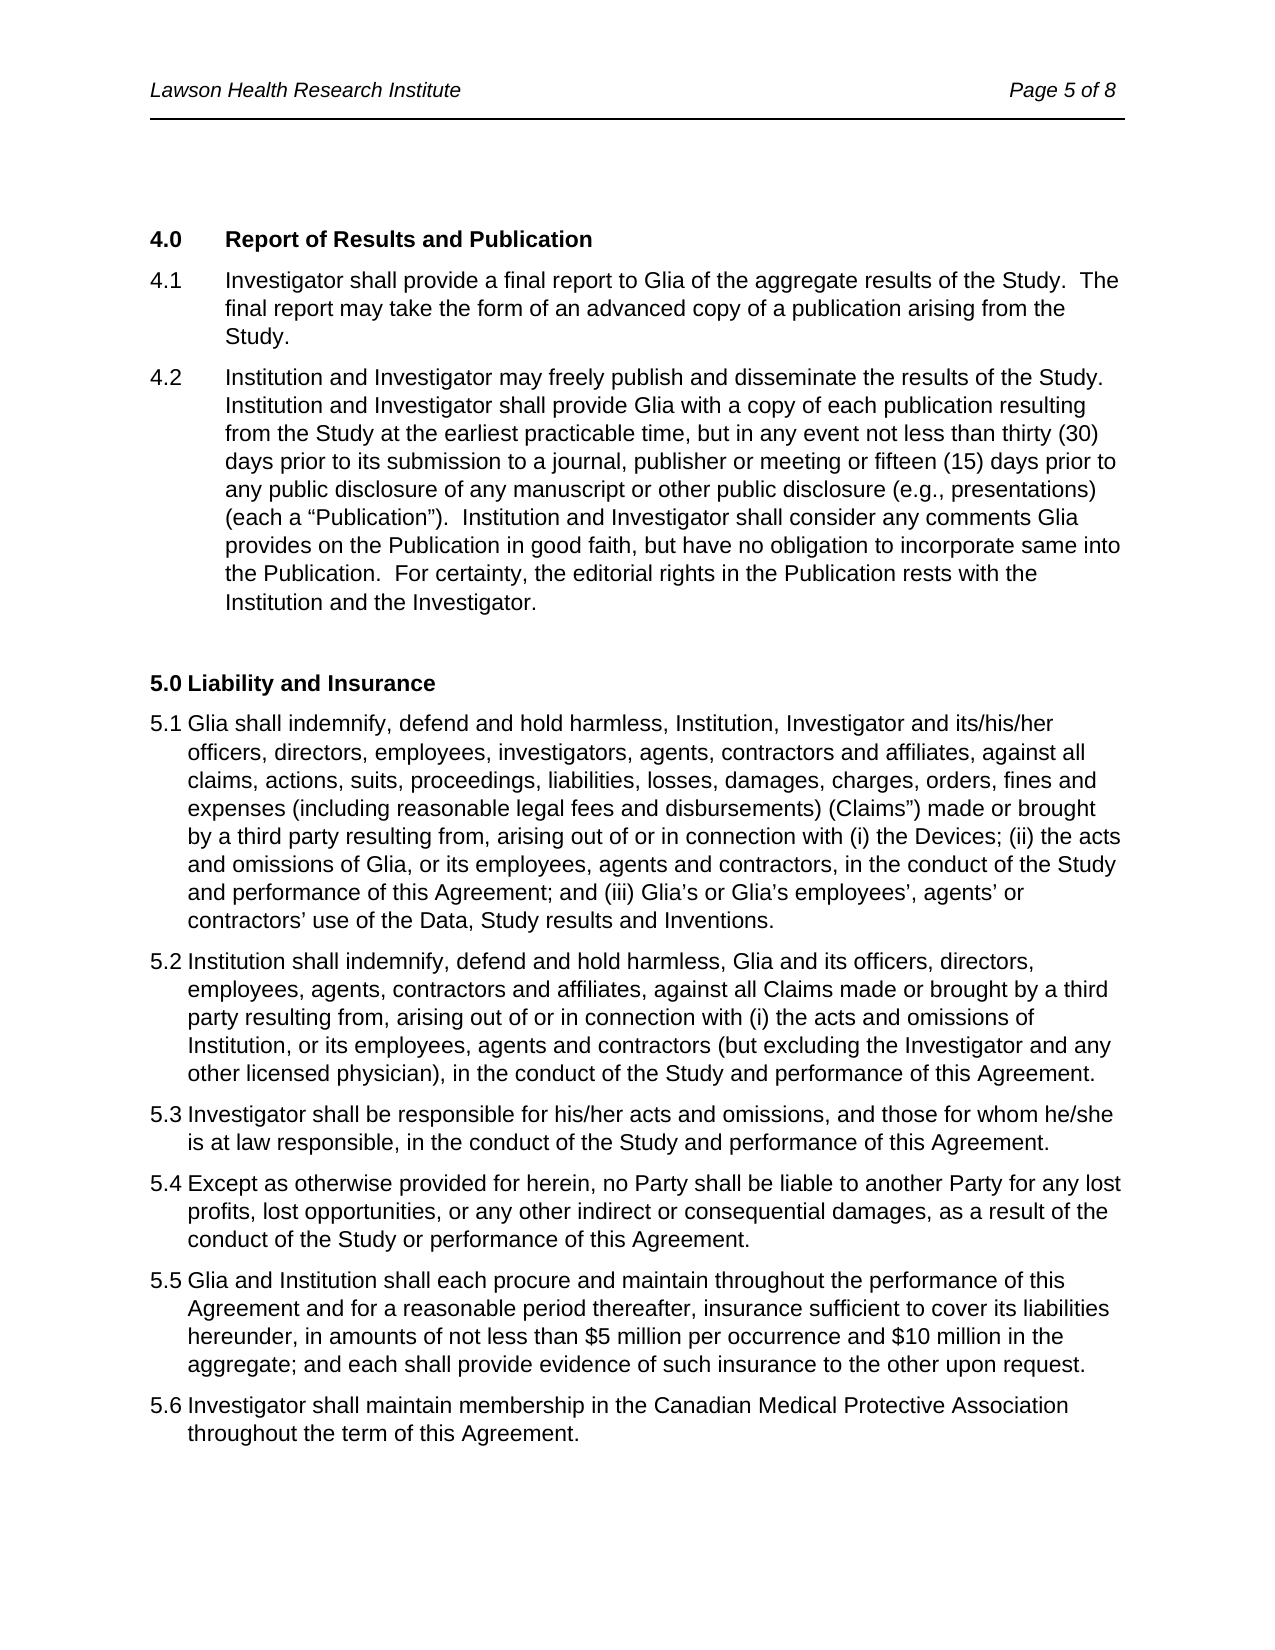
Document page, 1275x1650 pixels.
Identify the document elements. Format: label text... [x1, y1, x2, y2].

text 5.3 Investigator shall be responsible for his/her acts and omissions, and those for whom he/she is at law responsible, in the conduct of the Study and performance of this Agreement. [150, 1100, 1125, 1156]
text 4.2 Institution and Investigator may freely publish and disseminate the results of the Study. Institution and Investigator shall provide Glia with a copy of each publication resulting from the Study at the earliest practicable time, but in any event not less than thirty (30) days prior to its submission to a journal, publisher or meeting or fifteen (15) days prior to any public disclosure of any manuscript or other public disclosure (e.g., presentations) (each a “Publication”). Institution and Investigator shall consider any comments Glia provides on the Publication in good faith, but have no obligation to incorporate same into the Publication. For certainty, the editorial rights in the Publication rests with the Institution and the Investigator. [150, 362, 1125, 616]
text 5.5 Glia and Institution shall each procure and maintain throughout the performance of this Agreement and for a reasonable period thereafter, insurance sufficient to cover its liabilities hereunder, in amounts of not less than $5 million per occurrence and $10 million in the aggregate; and each shall provide evidence of such insurance to the other upon request. [150, 1266, 1125, 1378]
text 4.0 Report of Results and Publication [150, 225, 1125, 253]
text 5.1 Glia shall indemnify, defend and hold harmless, Institution, Investigator and its/his/her officers, directors, employees, investigators, agents, contractors and affiliates, against all claims, actions, suits, proceedings, liabilities, losses, damages, charges, orders, fines and expenses (including reasonable legal fees and disbursements) (Claims”) made or brought by a third party resulting from, arising out of or in connection with (i) the Devices; (ii) the acts and omissions of Glia, or its employees, agents and contractors, in the conduct of the Study and performance of this Agreement; and (iii) Glia’s or Glia’s employees’, agents’ or contractors’ use of the Data, Study results and Inventions. [150, 709, 1125, 934]
text 5.2 Institution shall indemnify, defend and hold harmless, Glia and its officers, directors, employees, agents, contractors and affiliates, against all Claims made or brought by a third party resulting from, arising out of or in connection with (i) the acts and omissions of Institution, or its employees, agents and contractors (but excluding the Investigator and any other licensed physician), in the conduct of the Study and performance of this Agreement. [150, 947, 1125, 1087]
text 5.4 Except as otherwise provided for herein, no Party shall be liable to another Party for any lost profits, lost opportunities, or any other indirect or consequential damages, as a result of the conduct of the Study or performance of this Agreement. [150, 1169, 1125, 1253]
text 4.1 Investigator shall provide a final report to Glia of the aggregate results of the Study. The final report may take the form of an advanced copy of a publication arising from the Study. [150, 266, 1125, 350]
text 5.6 Investigator shall maintain membership in the Canadian Medical Protective Association throughout the term of this Agreement. [150, 1391, 1125, 1447]
text 5.0 Liability and Insurance [150, 669, 1125, 697]
